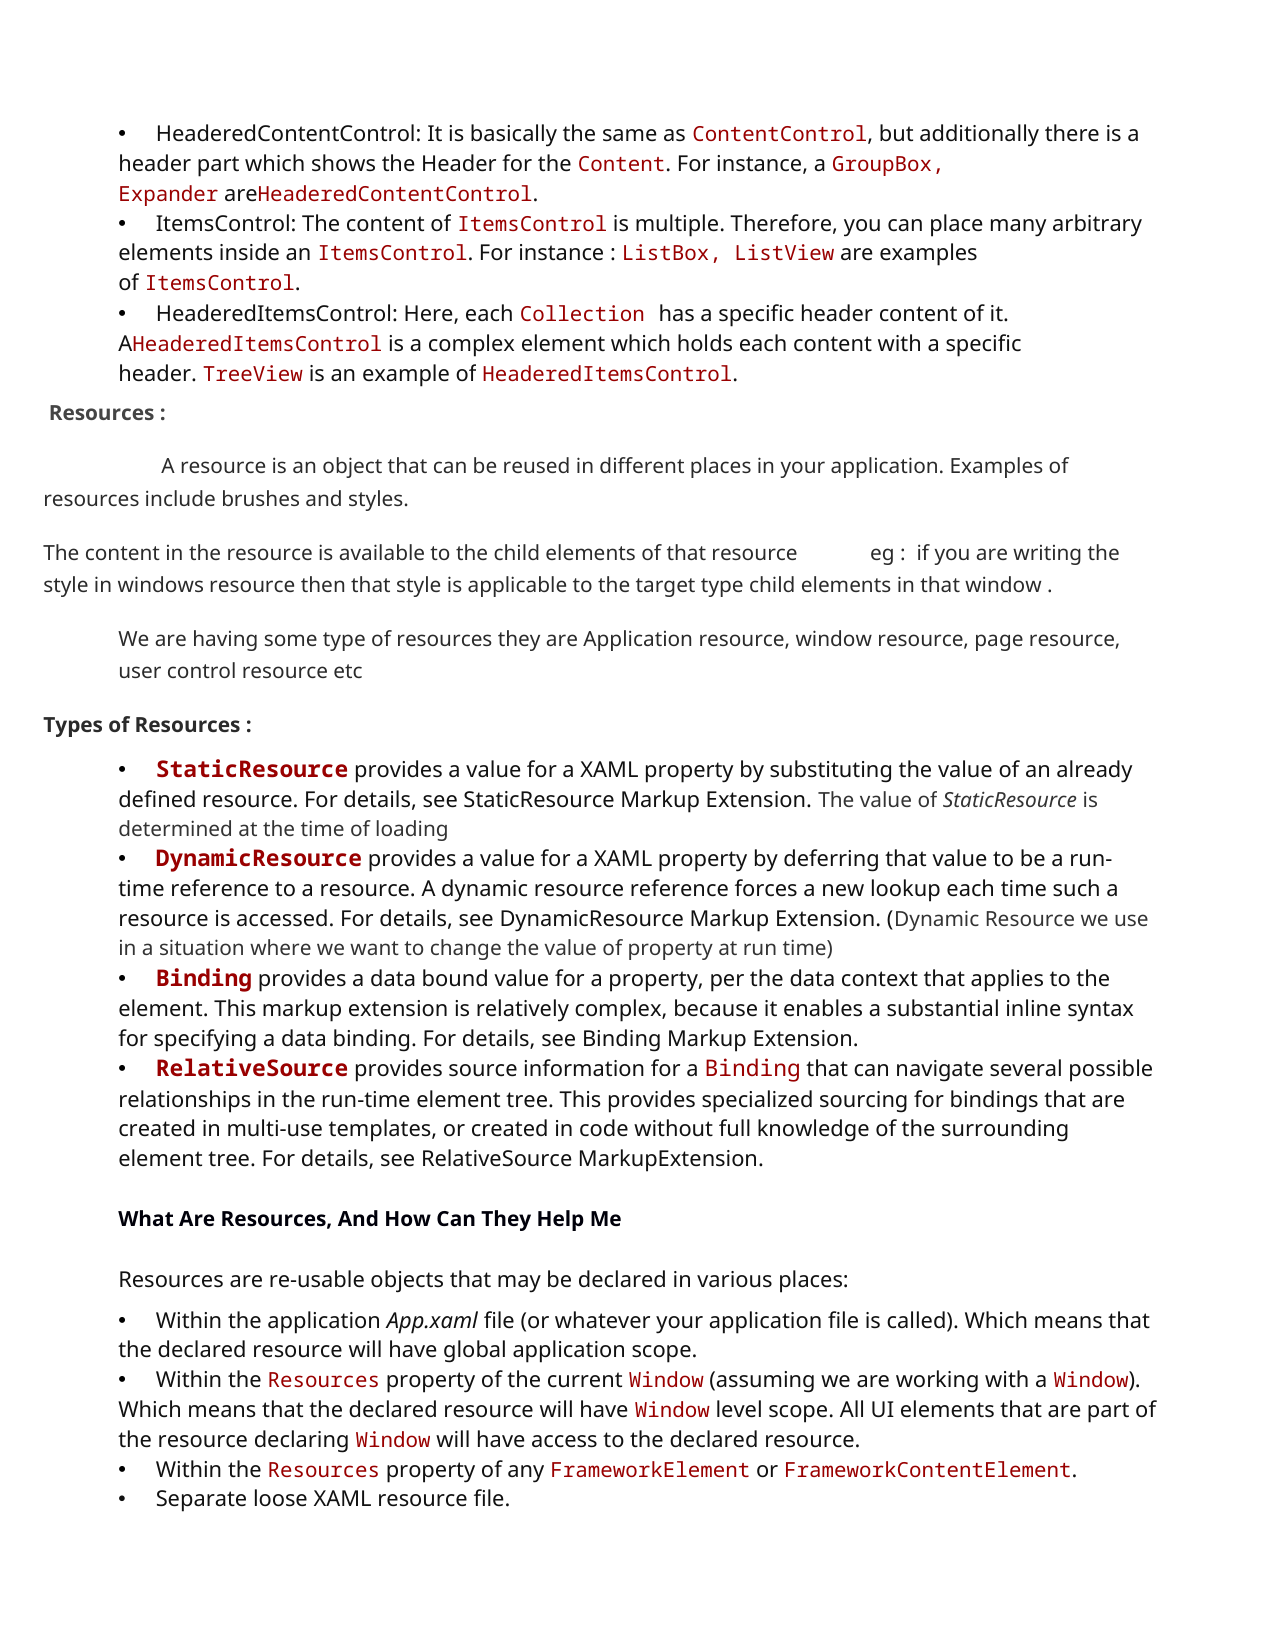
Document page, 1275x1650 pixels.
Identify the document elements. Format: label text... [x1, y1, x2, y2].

list HeaderedContentControl: It is basically the same as ContentControl, but additionally there is a header part which shows the Header for the Content. For instance, a GroupBox, Expander areHeaderedContentControl. [81, 118, 1157, 207]
list RelativeSource provides source information for a Binding that can navigate several possible relationships in the run-time element tree. This provides specialized sourcing for bindings that are created in multi-use templates, or created in code without full knowledge of the surrounding element tree. For details, see RelativeSource MarkupExtension. [81, 1052, 1157, 1173]
list Within the Resources property of any FrameworkElement or FrameworkContentElement. [81, 1453, 1157, 1483]
text Resources : [43, 398, 1157, 427]
text We are having some type of resources they are Application resource, window resource, page resource, user control resource etc [118, 624, 1157, 685]
list Within the application App.xaml file (or whatever your application file is called). Which means that the declared resource will have global application scope. [81, 1304, 1157, 1364]
text The content in the resource is available to the child elements of that resource eg : if you are writing the style in windows resource then that style is applicable to the target type child elements in that window . [43, 538, 1157, 599]
list StaticResource provides a value for a XAML property by substituting the value of an already defined resource. For details, see StaticResource Markup Extension. The value of StaticResource is determined at the time of loading [81, 753, 1157, 842]
text Types of Resources : [43, 710, 1157, 738]
list ItemsControl: The content of ItemsControl is multiple. Therefore, you can place many arbitrary elements inside an ItemsControl. For instance : ListBox, ListView are examples of ItemsControl. [81, 207, 1157, 297]
text A resource is an object that can be reused in different places in your application. Examples of resources include brushes and styles. [43, 452, 1157, 513]
list DynamicResource provides a value for a XAML property by deferring that value to be a run-time reference to a resource. A dynamic resource reference forces a new lookup each time such a resource is accessed. For details, see DynamicResource Markup Extension. (Dynamic Resource we use in a situation where we want to change the value of property at run time) [81, 842, 1157, 961]
list HeaderedItemsControl: Here, each Collection has a specific header content of it. AHeaderedItemsControl is a complex element which holds each content with a specific header. TreeView is an example of HeaderedItemsControl. [81, 297, 1157, 388]
list Separate loose XAML resource file. [81, 1483, 1157, 1513]
list Binding provides a data bound value for a property, per the data context that applies to the element. This markup extension is relatively complex, because it enables a substantial inline syntax for specifying a data binding. For details, see Binding Markup Extension. [81, 961, 1157, 1052]
list Within the Resources property of the current Window (assuming we are working with a Window). Which means that the declared resource will have Window level scope. All UI elements that are part of the resource declaring Window will have access to the declared resource. [81, 1364, 1157, 1453]
text Resources are re-usable objects that may be declared in various places: [118, 1264, 1157, 1294]
text What Are Resources, And How Can They Help Me [118, 1204, 1157, 1233]
